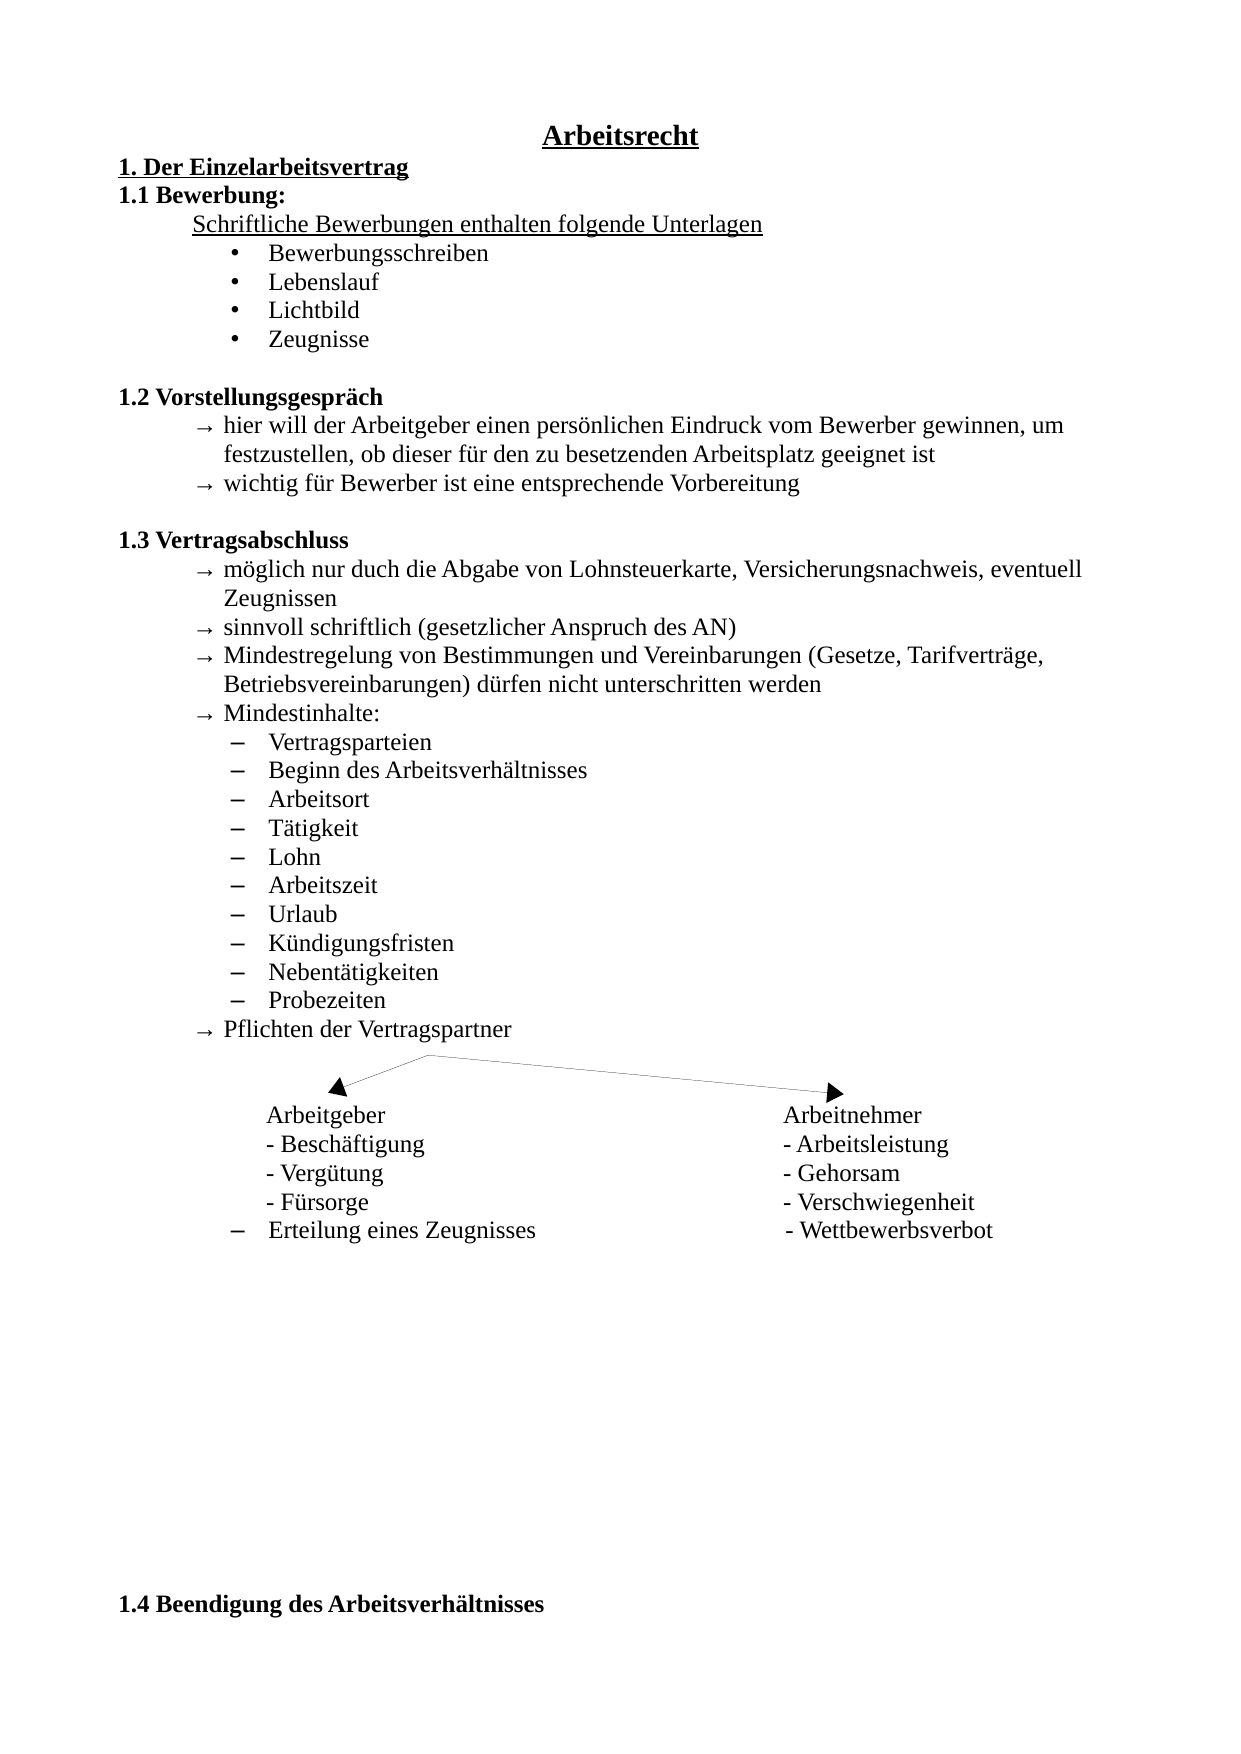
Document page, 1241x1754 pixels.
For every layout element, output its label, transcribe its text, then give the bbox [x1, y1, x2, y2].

text Betriebsvereinbarungen) dürfen nicht unterschritten werden [118, 669, 1122, 698]
text → möglich nur duch die Abgabe von Lohnsteuerkarte, Versicherungsnachweis, eventuell [118, 554, 1122, 583]
text 1.3 Vertragsabschluss [118, 525, 1122, 554]
list Erteilung eines Zeugnisses - Wettbewerbsverbot [231, 1215, 1122, 1244]
text → Mindestregelung von Bestimmungen und Vereinbarungen (Gesetze, Tarifverträge, [118, 640, 1122, 669]
list Tätigkeit [231, 813, 1122, 842]
list Kündigungsfristen [231, 928, 1122, 957]
text - Fürsorge - Verschwiegenheit [118, 1187, 1122, 1215]
text → sinnvoll schriftlich (gesetzlicher Anspruch des AN) [118, 612, 1122, 640]
list Zeugnisse [231, 324, 1122, 353]
list Urlaub [231, 899, 1122, 928]
text → wichtig für Bewerber ist eine entsprechende Vorbereitung [118, 468, 1122, 497]
list Probezeiten [231, 985, 1122, 1014]
list Lichtbild [231, 295, 1122, 324]
list Arbeitszeit [231, 870, 1122, 899]
list Lohn [231, 842, 1122, 870]
text → hier will der Arbeitgeber einen persönlichen Eindruck vom Bewerber gewinnen, um [118, 410, 1122, 439]
text 1. Der Einzelarbeitsvertrag [118, 152, 1122, 180]
list Nebentätigkeiten [231, 957, 1122, 985]
text - Vergütung - Gehorsam [118, 1158, 1122, 1187]
list Lebenslauf [231, 267, 1122, 295]
text 1.4 Beendigung des Arbeitsverhältnisses [118, 1589, 1122, 1618]
text Zeugnissen [118, 583, 1122, 612]
text → Mindestinhalte: [118, 698, 1122, 727]
text Schriftliche Bewerbungen enthalten folgende Unterlagen [118, 209, 1122, 238]
text - Beschäftigung - Arbeitsleistung [118, 1129, 1122, 1158]
list Bewerbungsschreiben [231, 238, 1122, 267]
list Arbeitsort [231, 784, 1122, 813]
text 1.2 Vorstellungsgespräch [118, 382, 1122, 410]
text Arbeitsrecht [118, 118, 1122, 152]
text → Pflichten der Vertragspartner [118, 1014, 1122, 1043]
text 1.1 Bewerbung: [118, 180, 1122, 209]
list Beginn des Arbeitsverhältnisses [231, 755, 1122, 784]
text festzustellen, ob dieser für den zu besetzenden Arbeitsplatz geeignet ist [118, 439, 1122, 468]
list Vertragsparteien [231, 727, 1122, 755]
text Arbeitgeber Arbeitnehmer [118, 1100, 1122, 1129]
